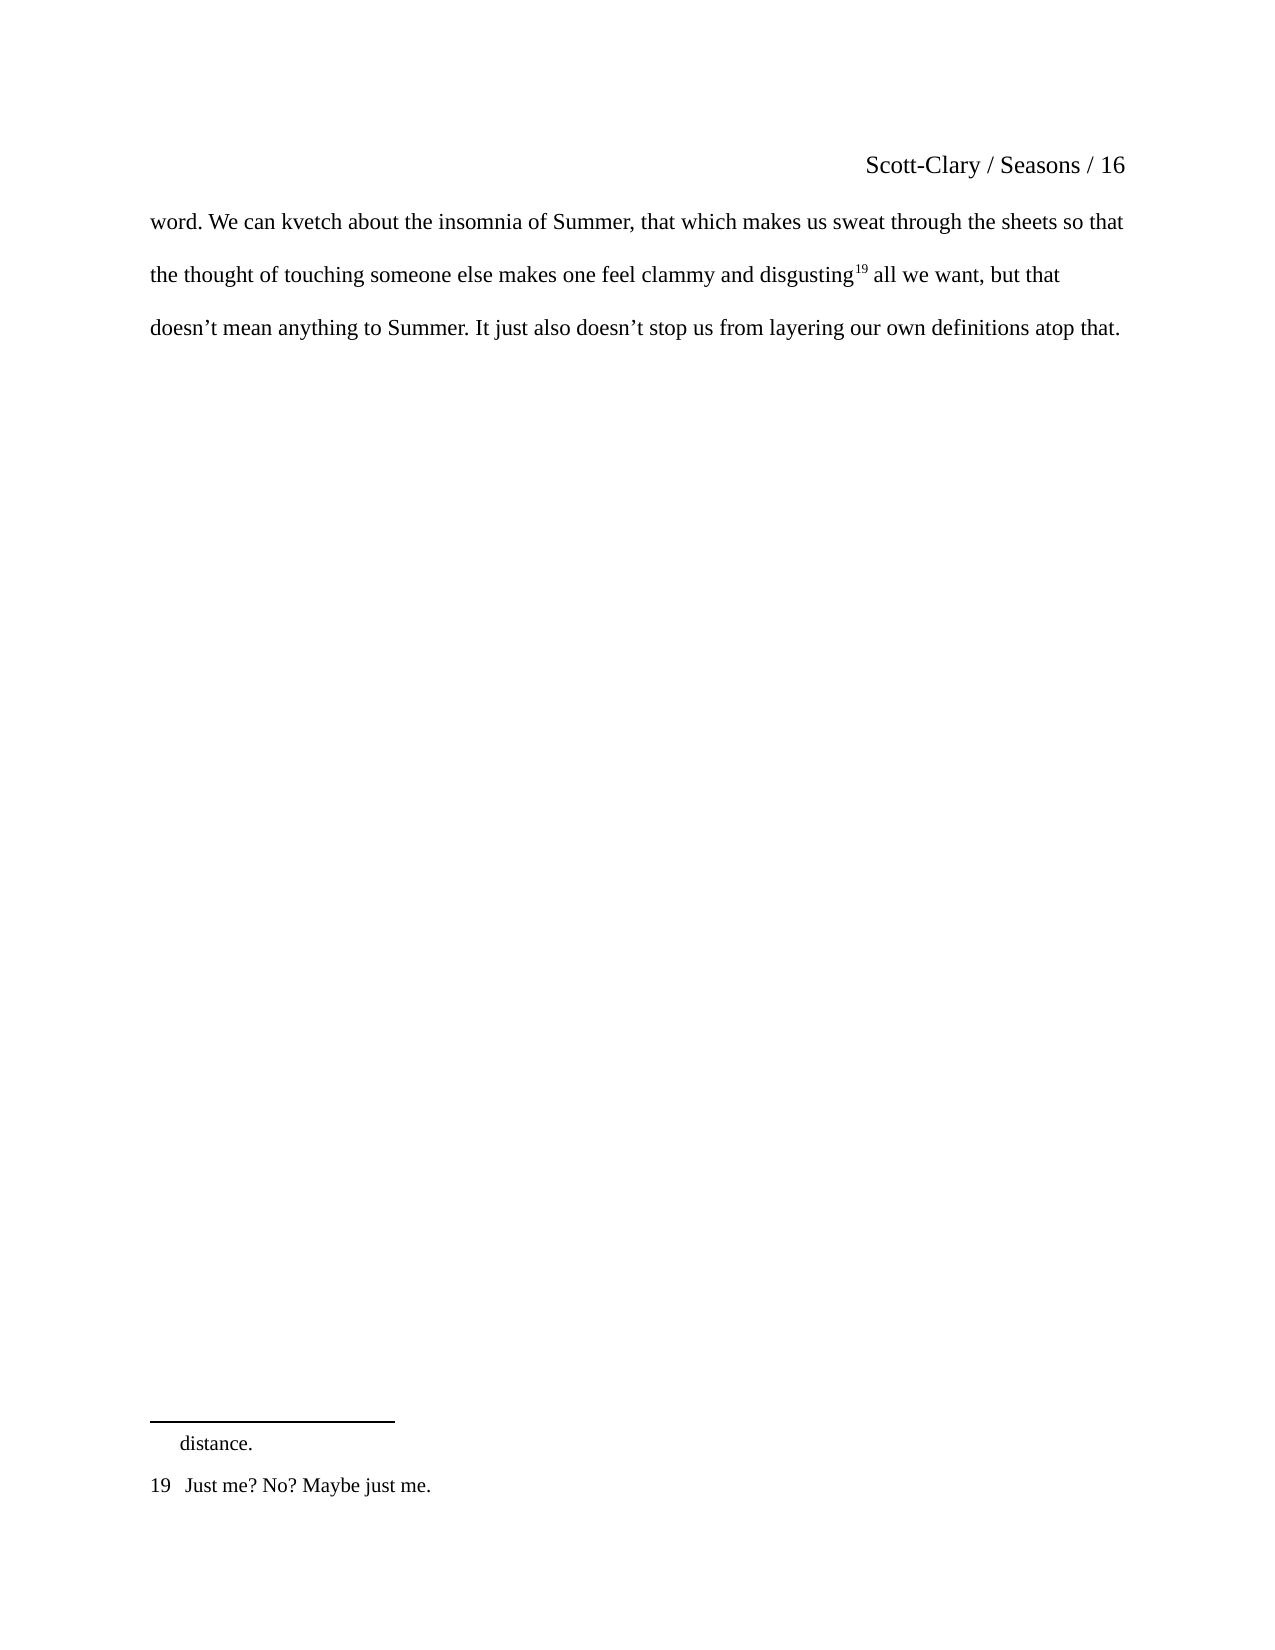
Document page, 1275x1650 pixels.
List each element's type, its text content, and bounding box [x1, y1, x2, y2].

text Just me? No? Maybe just me. [147, 1470, 1128, 1500]
text distance. [147, 1428, 1128, 1458]
text word. We can kvetch about the insomnia of Summer, that which makes us sweat through the sheets so that the thought of touching someone else makes one feel clammy and disgusting all we want, but that doesn’t mean anything to Summer. It just also doesn’t stop us from layering our own definitions atop that. [150, 208, 1125, 340]
